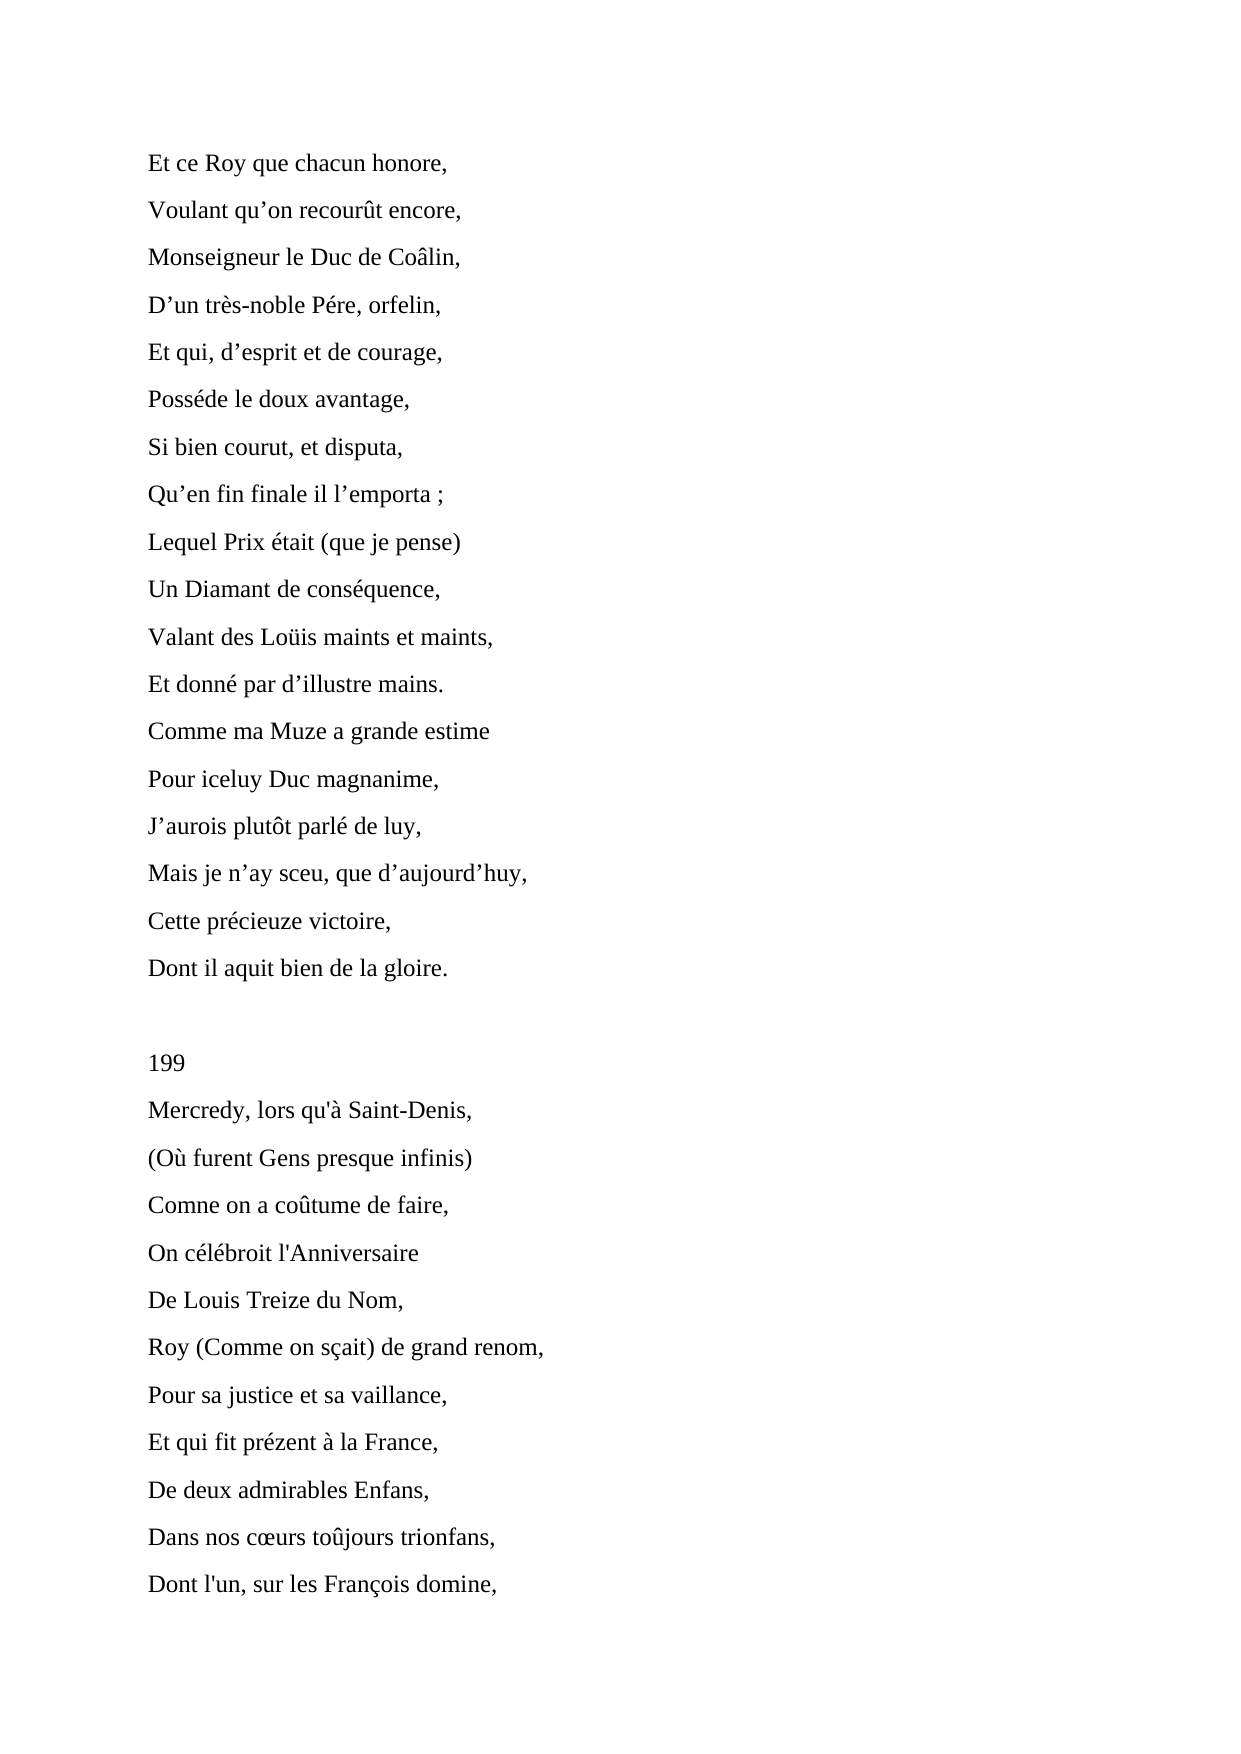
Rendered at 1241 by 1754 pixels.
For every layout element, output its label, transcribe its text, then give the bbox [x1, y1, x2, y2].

text De Louis Treize du Nom, [148, 1285, 1093, 1314]
text Qu’en fin finale il l’emporta ; [148, 479, 1093, 508]
text Et donné par d’illustre mains. [148, 669, 1093, 698]
text Et qui fit prézent à la France, [148, 1427, 1093, 1456]
text Et ce Roy que chacun honore, [148, 148, 1093, 176]
text (Où furent Gens presque infinis) [148, 1143, 1093, 1172]
text Mais je n’ay sceu, que d’aujourd’huy, [148, 858, 1093, 887]
text Un Diamant de conséquence, [148, 574, 1093, 603]
text J’aurois plutôt parlé de luy, [148, 811, 1093, 840]
text Comne on a coûtume de faire, [148, 1190, 1093, 1219]
text Cette précieuze victoire, [148, 906, 1093, 935]
text Comme ma Muze a grande estime [148, 716, 1093, 745]
text 199 [148, 1048, 1093, 1077]
text On célébroit l'Anniversaire [148, 1238, 1093, 1266]
text Pour iceluy Duc magnanime, [148, 764, 1093, 792]
text Voulant qu’on recourût encore, [148, 195, 1093, 224]
text Monseigneur le Duc de Coâlin, [148, 242, 1093, 271]
text Roy (Comme on sçait) de grand renom, [148, 1332, 1093, 1361]
text Et qui, d’esprit et de courage, [148, 337, 1093, 366]
text Dans nos cœurs toûjours trionfans, [148, 1522, 1093, 1551]
text De deux admirables Enfans, [148, 1475, 1093, 1503]
text Lequel Prix était (que je pense) [148, 527, 1093, 556]
text Pour sa justice et sa vaillance, [148, 1380, 1093, 1409]
text Dont il aquit bien de la gloire. [148, 953, 1093, 982]
text Posséde le doux avantage, [148, 384, 1093, 413]
text D’un très-noble Pére, orfelin, [148, 290, 1093, 318]
text Dont l'un, sur les François domine, [148, 1569, 1093, 1598]
text Valant des Loüis maints et maints, [148, 622, 1093, 650]
text Si bien courut, et disputa, [148, 432, 1093, 461]
text Mercredy, lors qu'à Saint-Denis, [148, 1096, 1093, 1124]
